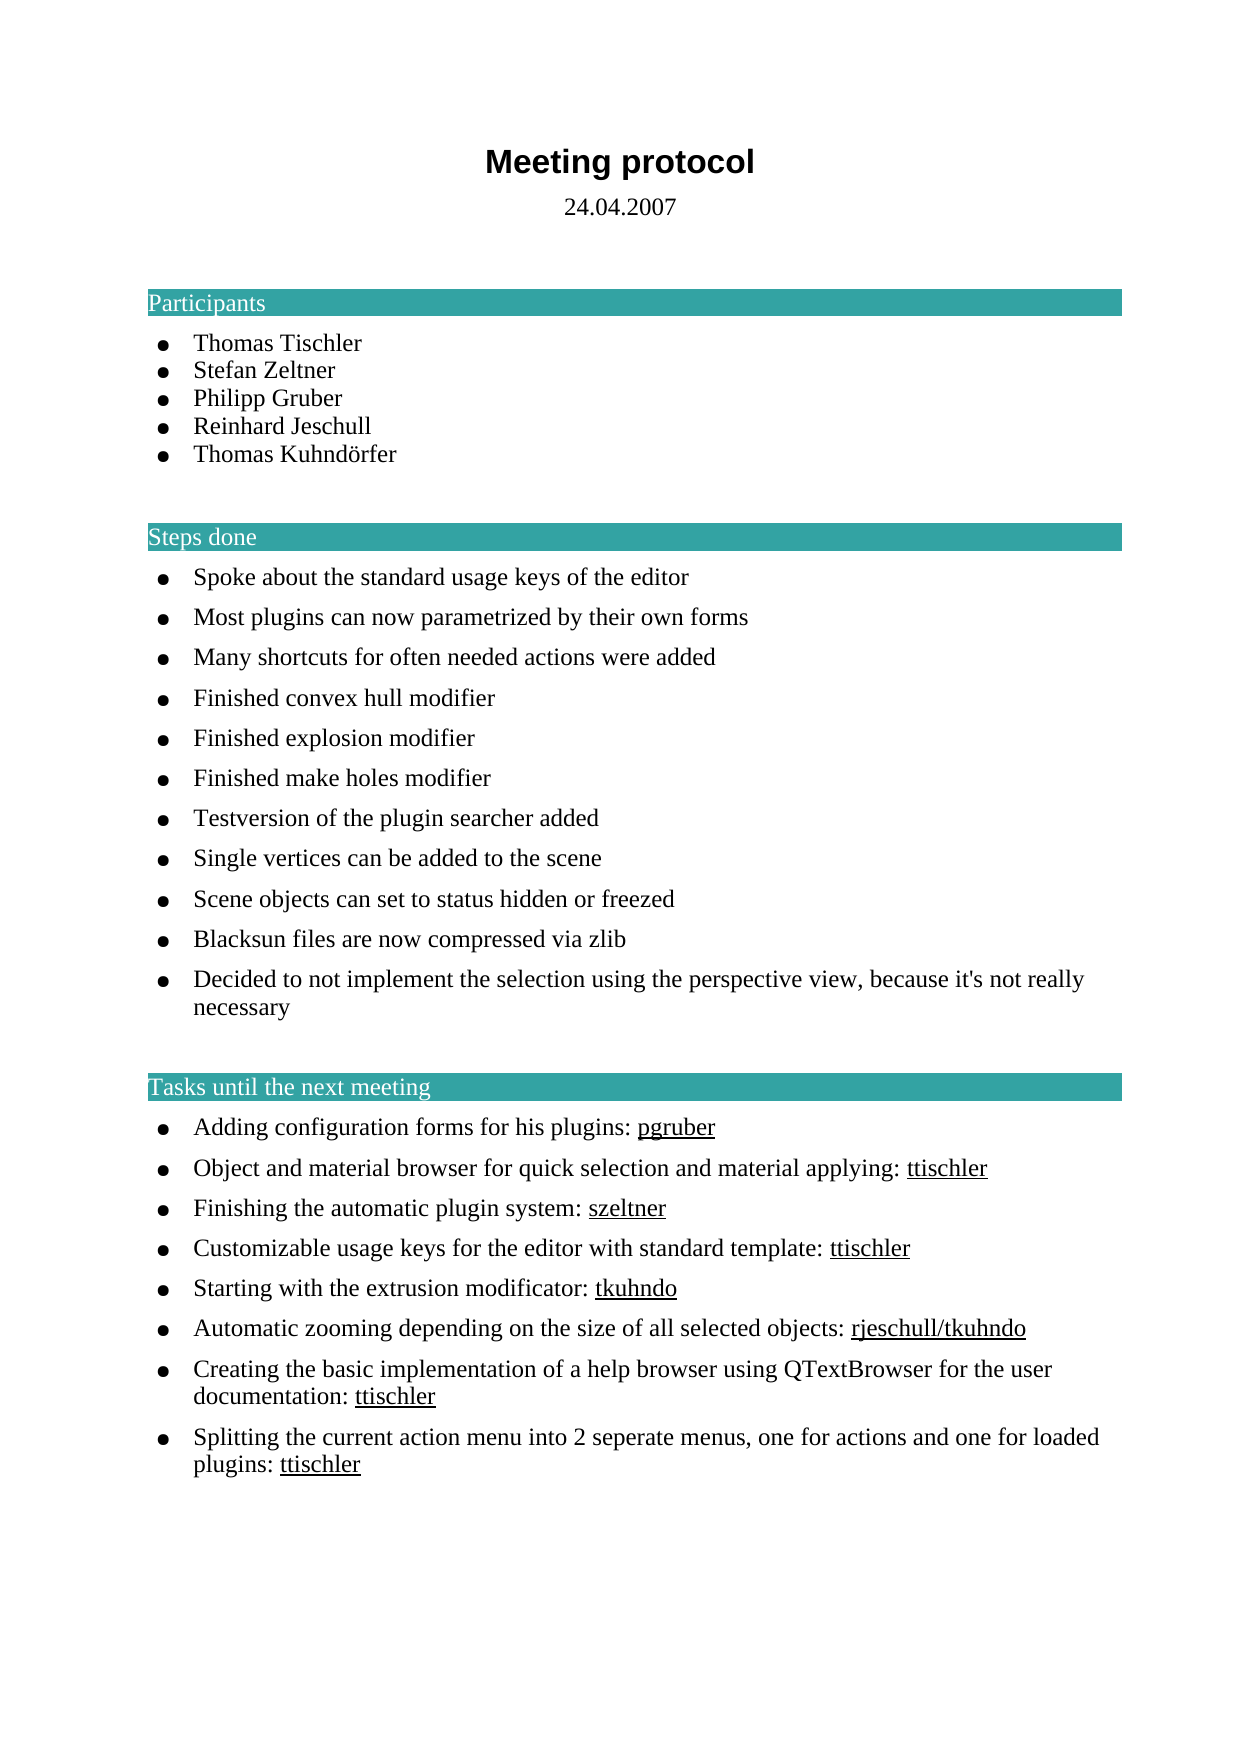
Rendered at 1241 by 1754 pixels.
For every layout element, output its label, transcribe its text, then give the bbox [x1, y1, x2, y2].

list Reinhard Jeschull [156, 412, 1122, 440]
list Finished explosion modifier [156, 724, 1122, 752]
list Thomas Tischler [156, 329, 1122, 357]
list Customizable usage keys for the editor with standard template: ttischler [156, 1234, 1122, 1262]
subtitle Meeting protocol [118, 143, 1122, 181]
list Object and material browser for quick selection and material applying: ttischler [156, 1154, 1122, 1181]
list Splitting the current action menu into 2 seperate menus, one for actions and one for loaded plugins: ttischler [156, 1423, 1122, 1478]
list Blacksun files are now compressed via zlib [156, 925, 1122, 953]
list Many shortcuts for often needed actions were added [156, 643, 1122, 671]
text Tasks until the next meeting [148, 1073, 1122, 1101]
list Testversion of the plugin searcher added [156, 804, 1122, 832]
list Most plugins can now parametrized by their own forms [156, 603, 1122, 631]
list Creating the basic implementation of a help browser using QTextBrowser for the user documentation: ttischler [156, 1355, 1122, 1410]
list Spoke about the standard usage keys of the editor [156, 563, 1122, 591]
list Stefan Zeltner [156, 357, 1122, 384]
list Philipp Gruber [156, 384, 1122, 412]
text Steps done [148, 523, 1122, 551]
list Finished make holes modifier [156, 764, 1122, 792]
list Decided to not implement the selection using the perspective view, because it's not really necessary [156, 965, 1122, 1021]
text 24.04.2007 [118, 193, 1122, 221]
list Finished convex hull modifier [156, 684, 1122, 711]
list Adding configuration forms for his plugins: pgruber [156, 1113, 1122, 1141]
list Automatic zooming depending on the size of all selected objects: rjeschull/tkuhndo [156, 1314, 1122, 1342]
text Participants [148, 289, 1122, 316]
list Starting with the extrusion modificator: tkuhndo [156, 1274, 1122, 1302]
list Scene objects can set to status hidden or freezed [156, 885, 1122, 912]
list Thomas Kuhndörfer [156, 440, 1122, 467]
list Finishing the automatic plugin system: szeltner [156, 1194, 1122, 1222]
list Single vertices can be added to the scene [156, 844, 1122, 872]
